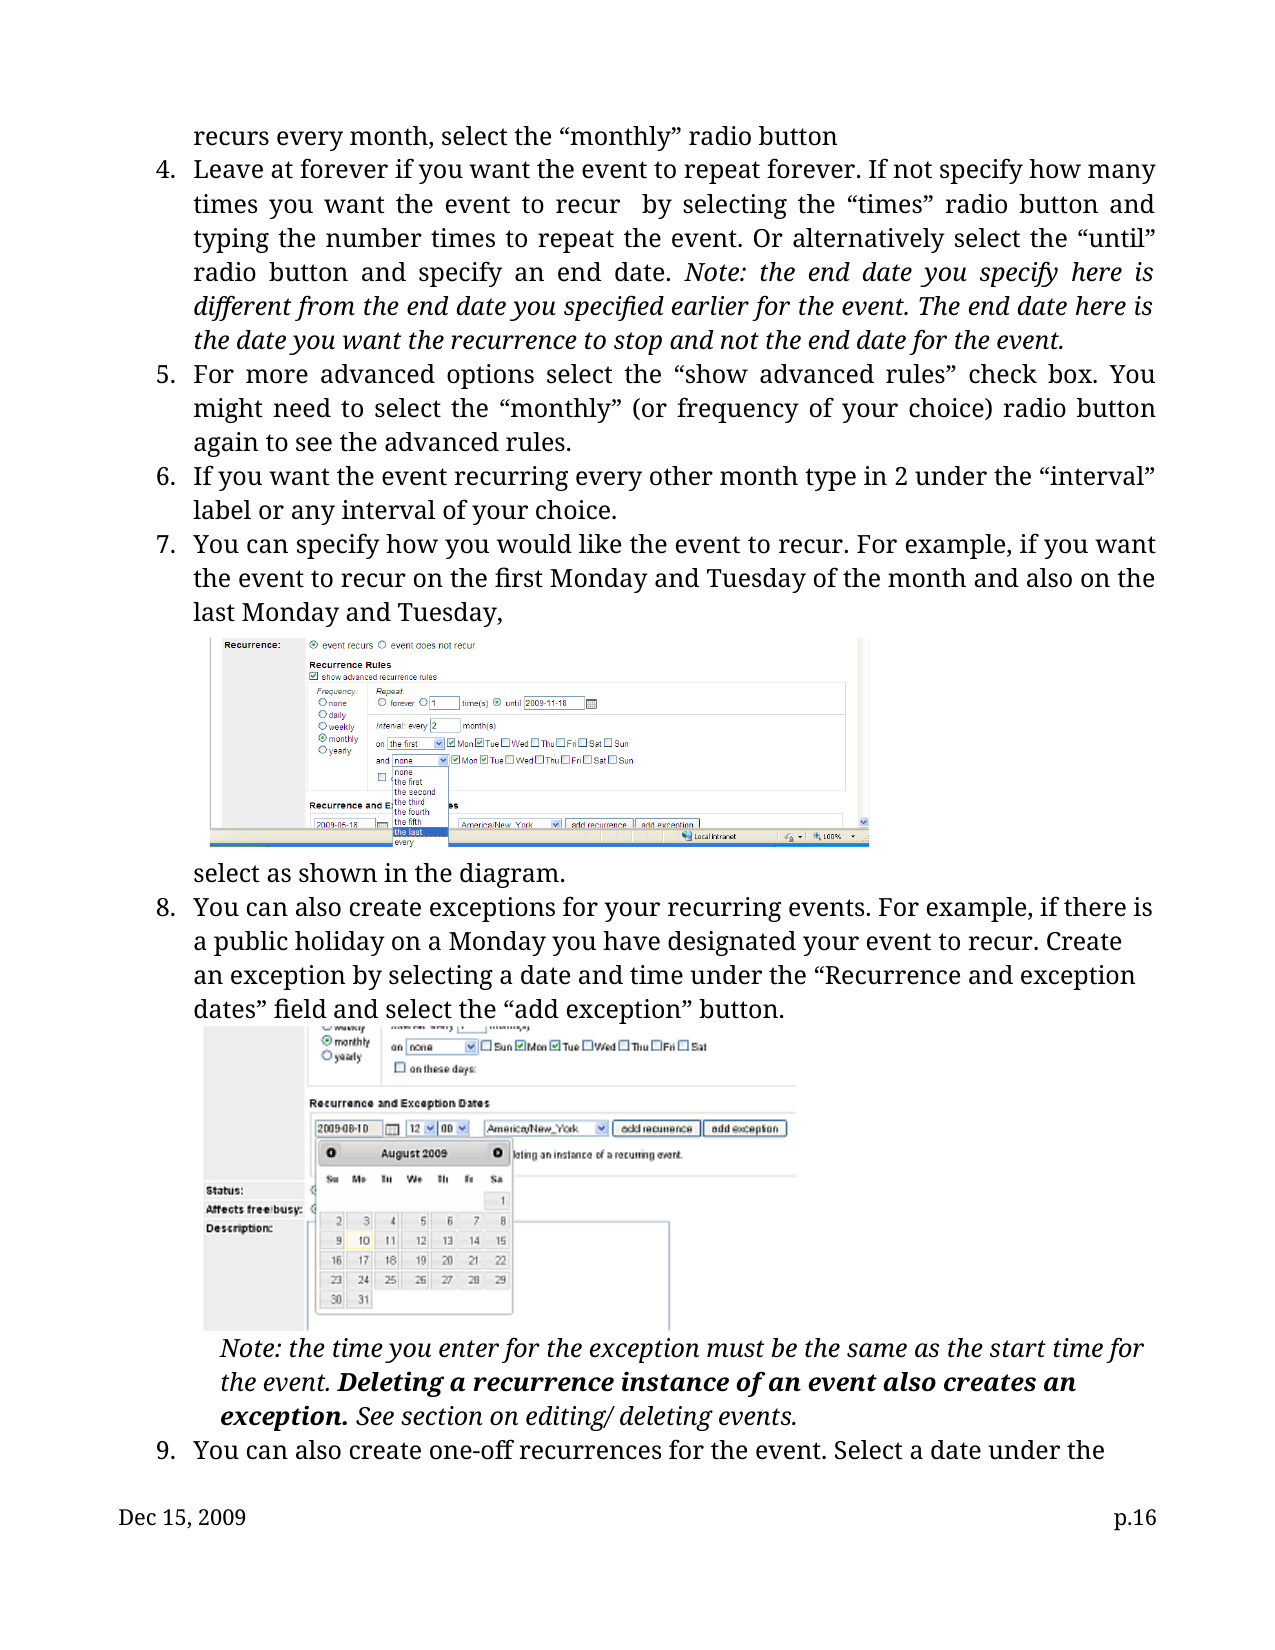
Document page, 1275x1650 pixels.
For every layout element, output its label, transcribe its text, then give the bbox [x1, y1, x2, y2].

list If you want the event recurring every other month type in 2 under the “interval” label or any interval of your choice. [156, 459, 1157, 527]
picture [209, 638, 870, 847]
list Leave at forever if you want the event to repeat forever. If not specify how many times you want the event to recur by selecting the “times” radio button and typing the number times to repeat the event. Or alternatively select the “until” radio button and specify an end date. Note: the end date you specify here is different from the end date you specified earlier for the event. The end date here is the date you want the recurrence to stop and not the end date for the event. [156, 152, 1157, 357]
list You can also create exceptions for your recurring events. For example, if there is a public holiday on a Monday you have designated your event to recur. Create an exception by selecting a date and time under the “Recurrence and exception dates” field and select the “add exception” button. [156, 890, 1157, 1026]
text Note: the time you enter for the exception must be the same as the start time for the event. Deleting a recurrence instance of an event also creates an exception. See section on editing/ deleting events. [220, 1331, 1157, 1433]
list recurs every month, select the “monthly” radio button [156, 118, 1157, 152]
list For more advanced options select the “show advanced rules” check box. You might need to select the “monthly” (or frequency of your choice) radio button again to see the advanced rules. [156, 357, 1157, 459]
picture [193, 1026, 797, 1331]
text select as shown in the diagram. [118, 856, 1157, 890]
list You can also create one-off recurrences for the event. Select a date under the [156, 1433, 1157, 1467]
list You can specify how you would like the event to recur. For example, if you want the event to recur on the first Monday and Tuesday of the month and also on the last Monday and Tuesday, [156, 527, 1157, 629]
